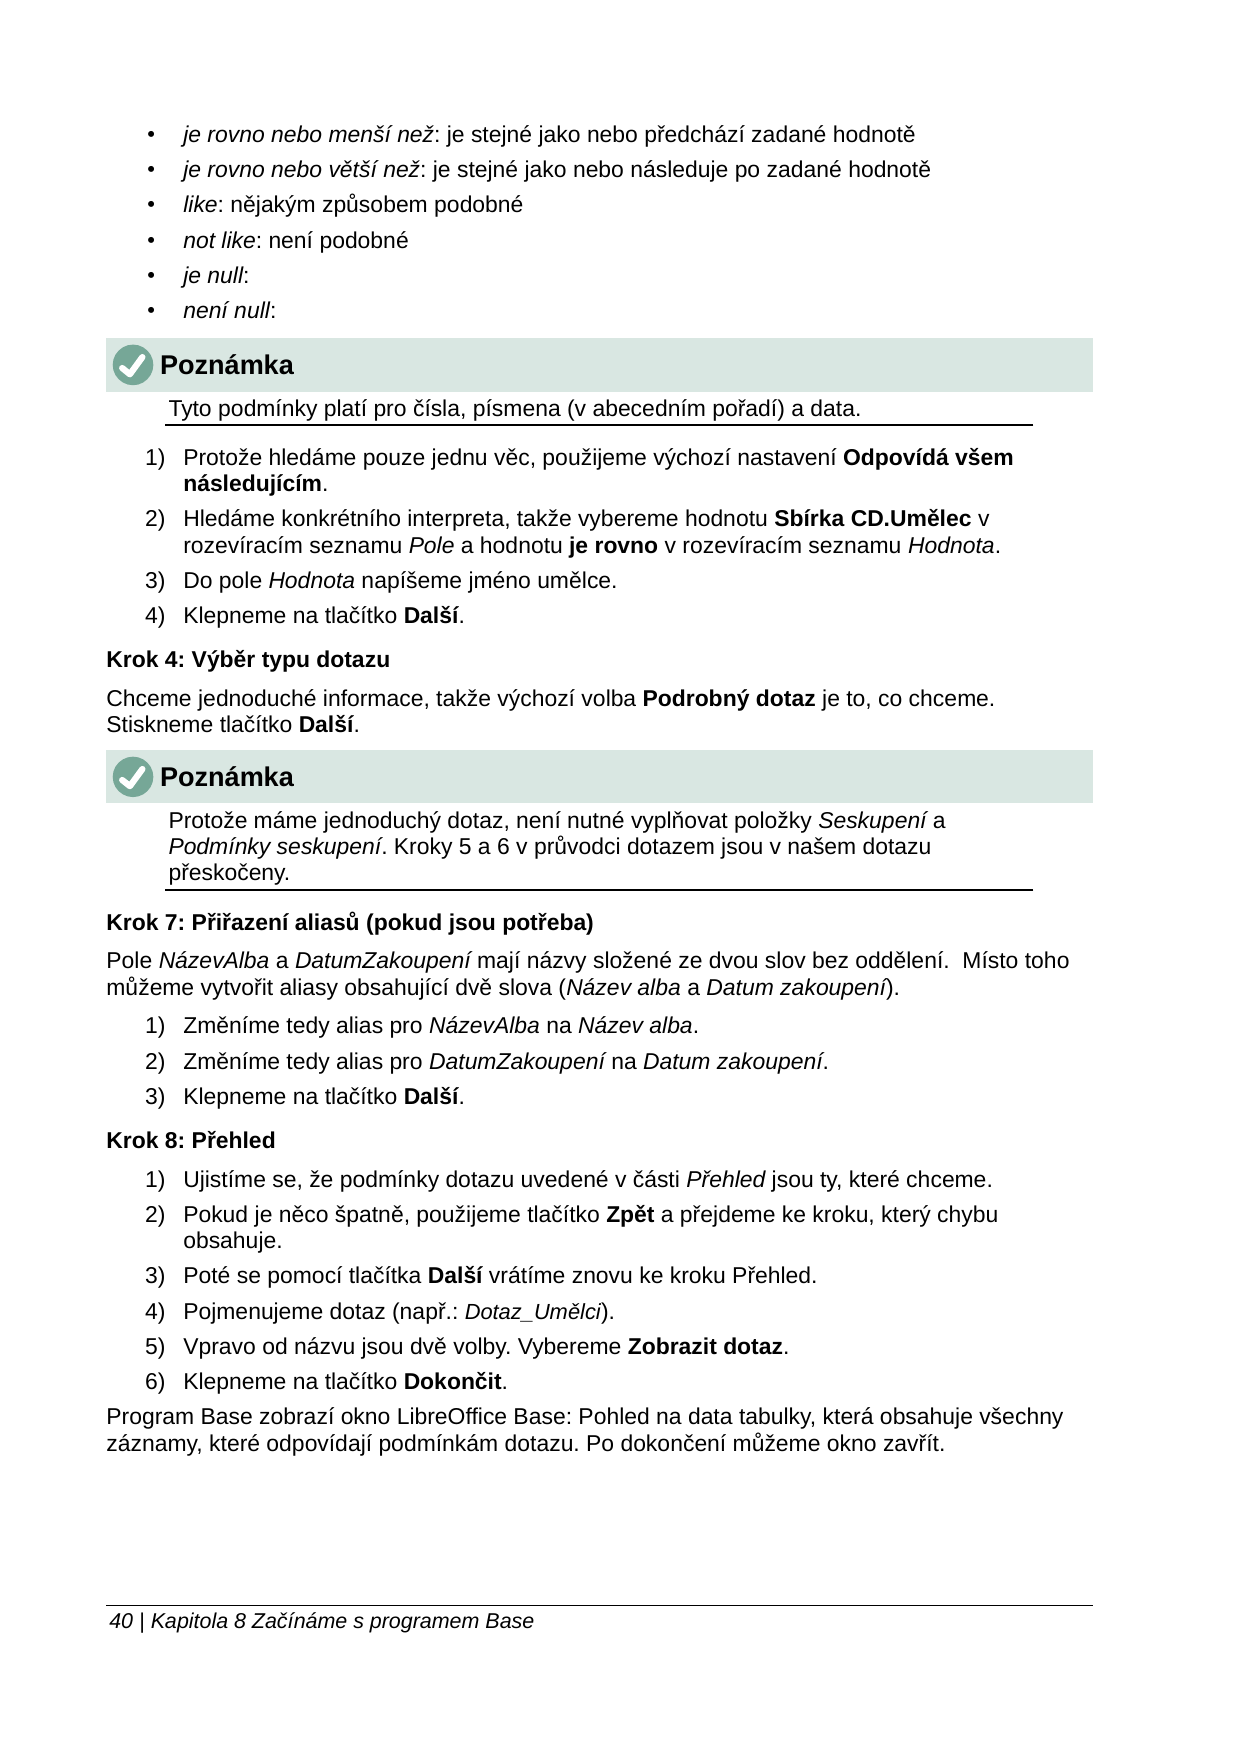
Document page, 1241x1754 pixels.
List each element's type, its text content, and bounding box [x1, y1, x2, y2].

subtitle Poznámka [106, 338, 1093, 392]
text Protože máme jednoduchý dotaz, není nutné vyplňovat položky Seskupení a Podmínky seskupení. Kroky 5 a 6 v průvodci dotazem jsou v našem dotazu přeskočeny. [165, 803, 1033, 889]
list Pokud je něco špatně, použijeme tlačítko Zpět a přejdeme ke kroku, který chybu obsahuje. [165, 1201, 1093, 1253]
list Pojmenujeme dotaz (např.: Dotaz_Umělci). [165, 1298, 1093, 1324]
text Krok 4: Výběr typu dotazu [106, 646, 1093, 672]
text Program Base zobrazí okno LibreOffice Base: Pohled na data tabulky, která obsahuje všechny záznamy, které odpovídají podmínkám dotazu. Po dokončení můžeme okno zavřít. [106, 1403, 1093, 1456]
list Protože hledáme pouze jednu věc, použijeme výchozí nastavení Odpovídá všem následujícím. [165, 444, 1093, 496]
subtitle Poznámka [106, 750, 1093, 803]
text Krok 7: Přiřazení aliasů (pokud jsou potřeba) [106, 908, 1093, 935]
list Klepneme na tlačítko Další. [165, 1083, 1093, 1109]
text Tyto podmínky platí pro čísla, písmena (v abecedním pořadí) a data. [165, 392, 1033, 424]
list Poté se pomocí tlačítka Další vrátíme znovu ke kroku Přehled. [165, 1262, 1093, 1289]
text Krok 8: Přehled [106, 1127, 1093, 1153]
list Změníme tedy alias pro DatumZakoupení na Datum zakoupení. [165, 1048, 1093, 1074]
list like: nějakým způsobem podobné [144, 188, 1093, 218]
list je null: [144, 259, 1093, 288]
list Pole NázevAlba a DatumZakoupení mají názvy složené ze dvou slov bez oddělení. Místo toho můžeme vytvořit aliasy obsahující dvě slova (Název alba a Datum zakoupení). [106, 947, 1093, 1000]
list Klepneme na tlačítko Dokončit. [165, 1368, 1093, 1394]
list Ujistíme se, že podmínky dotazu uvedené v části Přehled jsou ty, které chceme. [165, 1166, 1093, 1192]
list Klepneme na tlačítko Další. [165, 602, 1093, 628]
list Hledáme konkrétního interpreta, takže vybereme hodnotu Sbírka CD.Umělec v rozevíracím seznamu Pole a hodnotu je rovno v rozevíracím seznamu Hodnota. [165, 505, 1093, 558]
list je rovno nebo menší než: je stejné jako nebo předchází zadané hodnotě [144, 118, 1093, 147]
text Chceme jednoduché informace, takže výchozí volba Podrobný dotaz je to, co chceme. Stiskneme tlačítko Další. [106, 685, 1093, 738]
list Do pole Hodnota napíšeme jméno umělce. [165, 567, 1093, 593]
list je rovno nebo větší než: je stejné jako nebo následuje po zadané hodnotě [144, 153, 1093, 183]
list Změníme tedy alias pro NázevAlba na Název alba. [165, 1012, 1093, 1039]
list Vpravo od názvu jsou dvě volby. Vybereme Zobrazit dotaz. [165, 1333, 1093, 1359]
list not like: není podobné [144, 224, 1093, 253]
list není null: [144, 294, 1093, 326]
